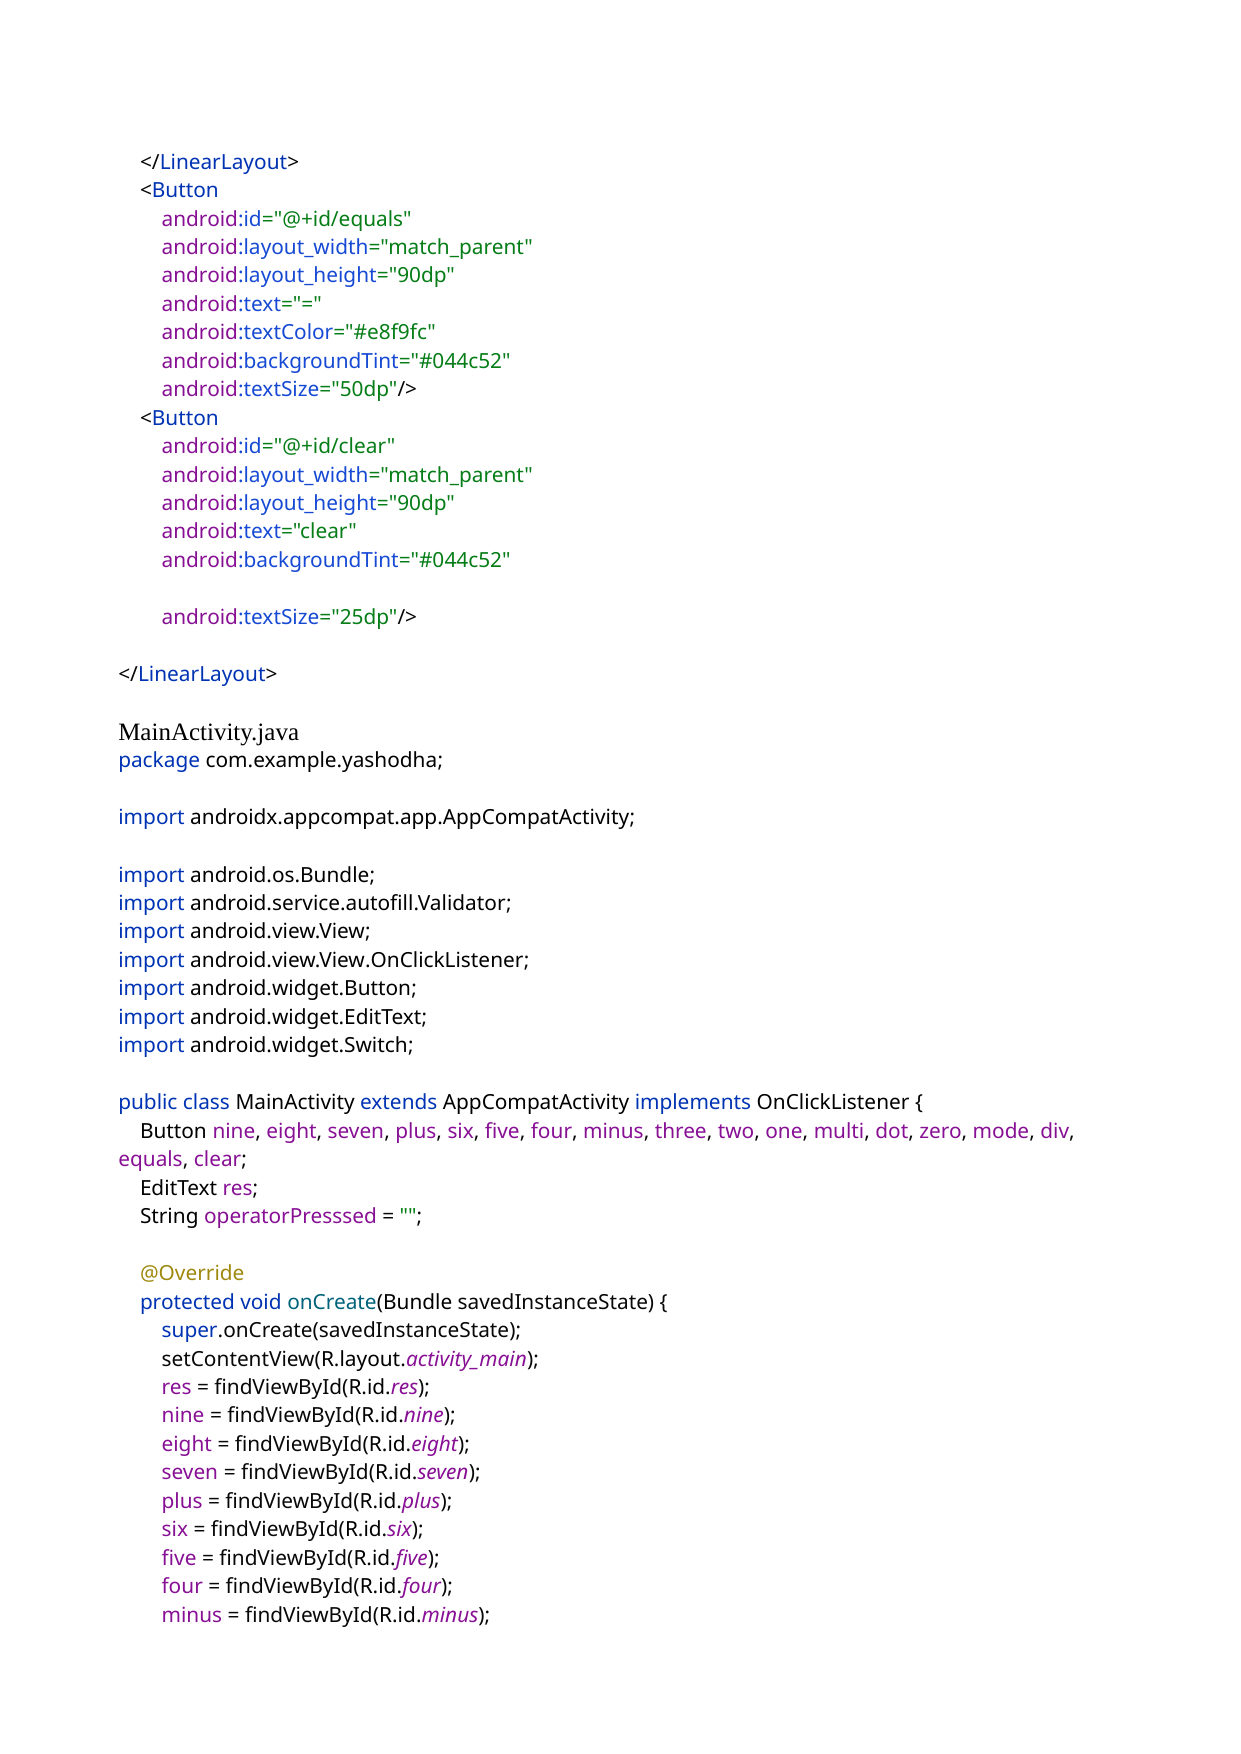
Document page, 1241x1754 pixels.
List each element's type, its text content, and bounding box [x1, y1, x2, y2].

text package com.example.yashodha; import androidx.appcompat.app.AppCompatActivity; import android.os.Bundle; import android.service.autofill.Validator; import android.view.View; import android.view.View.OnClickListener; import android.widget.Button; import android.widget.EditText; import android.widget.Switch; public class MainActivity extends AppCompatActivity implements OnClickListener { Button nine, eight, seven, plus, six, five, four, minus, three, two, one, multi, dot, zero, mode, div, equals, clear; EditText res; String operatorPresssed = ""; @Override protected void onCreate(Bundle savedInstanceState) { super.onCreate(savedInstanceState); setContentView(R.layout.activity_main); res = findViewById(R.id.res); nine = findViewById(R.id.nine); eight = findViewById(R.id.eight); seven = findViewById(R.id.seven); plus = findViewById(R.id.plus); six = findViewById(R.id.six); five = findViewById(R.id.five); four = findViewById(R.id.four); minus = findViewById(R.id.minus); [118, 745, 1122, 1628]
text </LinearLayout> <Button android:id="@+id/equals" android:layout_width="match_parent" android:layout_height="90dp" android:text="=" android:textColor="#e8f9fc" android:backgroundTint="#044c52" android:textSize="50dp"/> <Button android:id="@+id/clear" android:layout_width="match_parent" android:layout_height="90dp" android:text="clear" android:backgroundTint="#044c52" android:textSize="25dp"/> </LinearLayout> [118, 118, 1122, 688]
text MainActivity.java [118, 717, 1122, 745]
